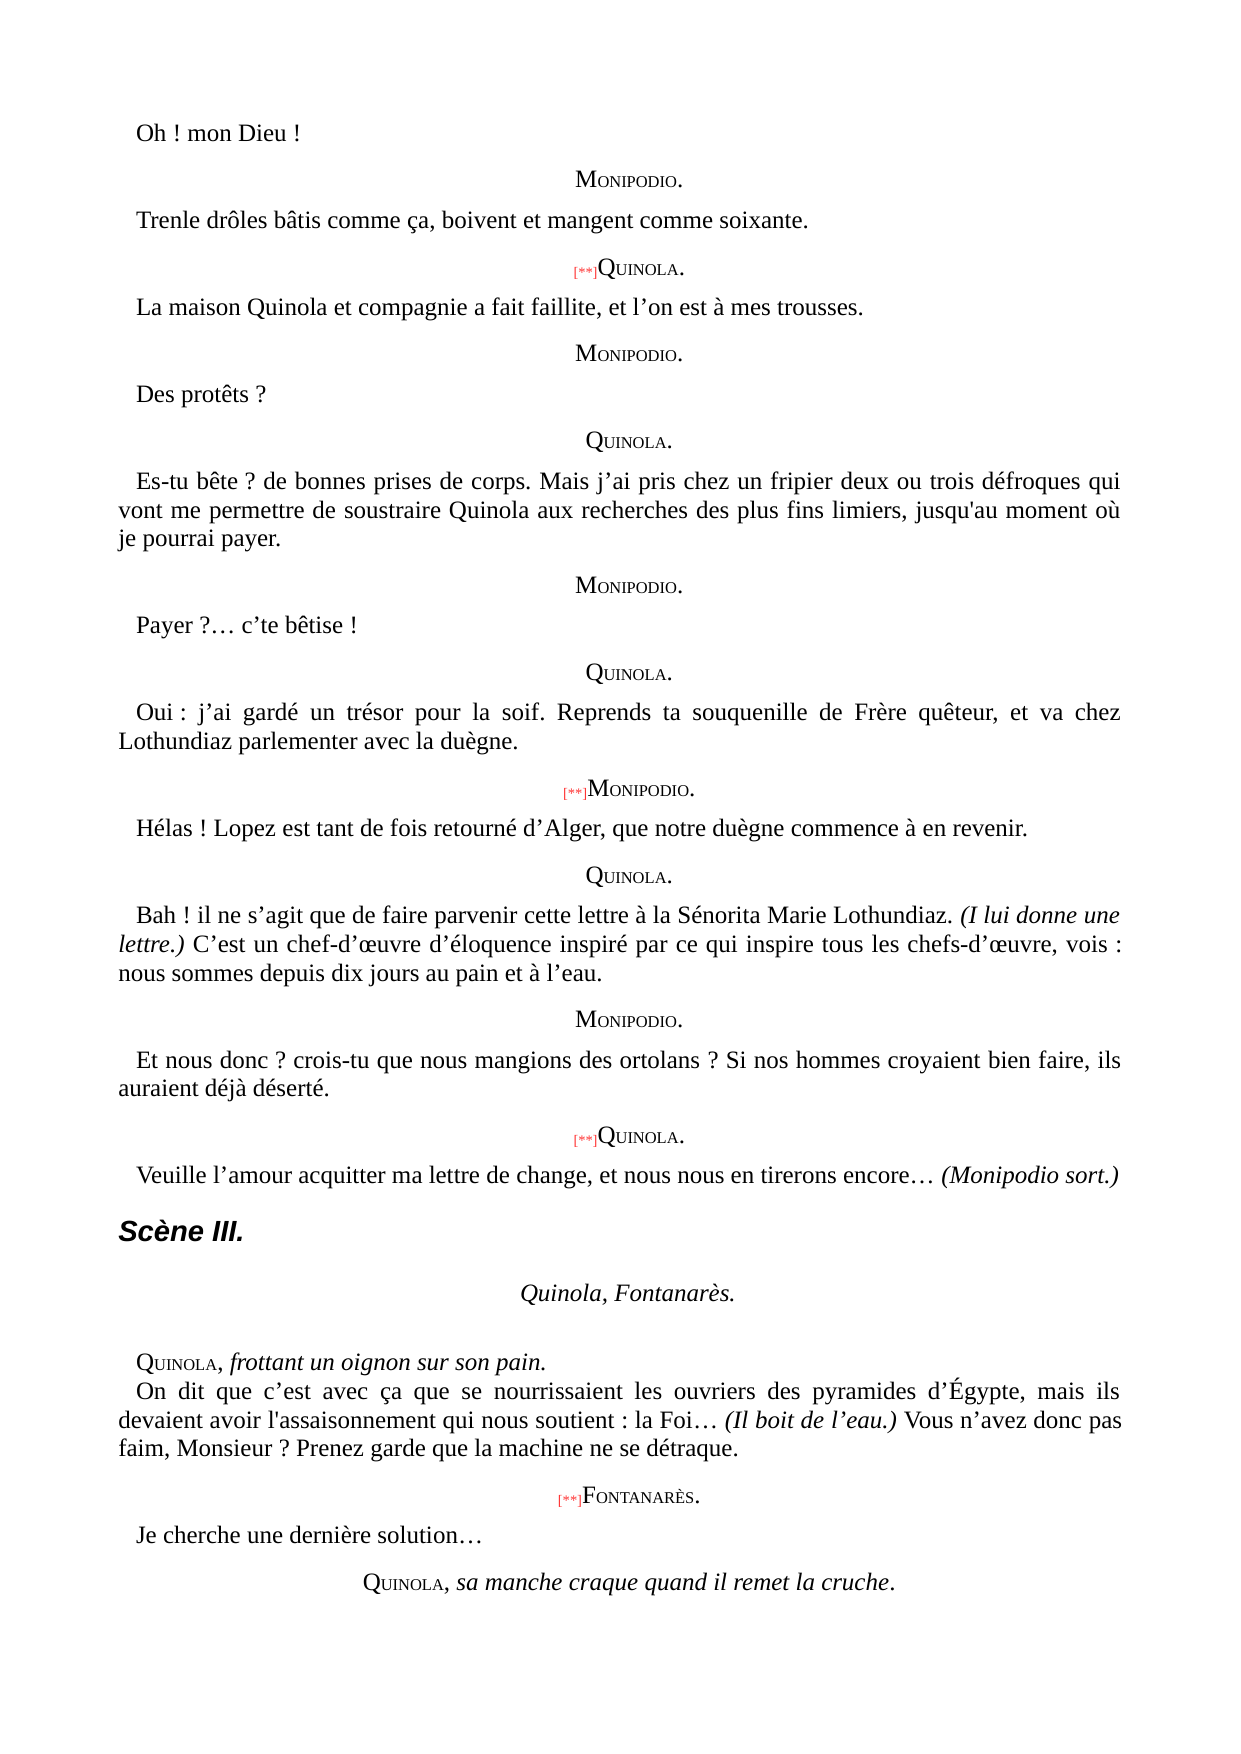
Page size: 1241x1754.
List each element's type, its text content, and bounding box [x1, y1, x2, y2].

subtitle Scène III. [118, 1214, 1122, 1248]
text Et nous donc ? crois-tu que nous mangions des ortolans ? Si nos hommes croyaient bien faire, ils auraient déjà déserté. [118, 1045, 1122, 1102]
text Quinola. [118, 860, 1122, 888]
text [**]Quinola. [118, 252, 1122, 280]
text Payer ?… c’te bêtise ! [118, 611, 1122, 639]
text [**]Fontanarès. [118, 1480, 1122, 1509]
text Veuille l’amour acquitter ma lettre de change, et nous nous en tirerons encore… (Monipodio sort.) [118, 1160, 1122, 1189]
text Monipodio. [118, 570, 1122, 599]
text Es-tu bête ? de bonnes prises de corps. Mais j’ai pris chez un fripier deux ou trois défroques qui vont me permettre de soustraire Quinola aux recherches des plus fins limiers, jusqu'au moment où je pourrai payer. [118, 466, 1122, 552]
text Hélas ! Lopez est tant de fois retourné d’Alger, que notre duègne commence à en revenir. [118, 813, 1122, 842]
text [**]Quinola. [118, 1120, 1122, 1149]
text Quinola. [118, 657, 1122, 686]
text Quinola, Fontanarès. [118, 1278, 1122, 1307]
text Quinola, sa manche craque quand il remet la cruche. [118, 1567, 1122, 1596]
text [**]Monipodio. [118, 773, 1122, 801]
text Quinola, frottant un oignon sur son pain. [118, 1347, 1122, 1376]
text Bah ! il ne s’agit que de faire parvenir cette lettre à la Sénorita Marie Lothundiaz. (I lui donne une lettre.) C’est un chef-d’œuvre d’éloquence inspiré par ce qui inspire tous les chefs-d’œuvre, vois : nous sommes depuis dix jours au pain et à l’eau. [118, 900, 1122, 986]
text La maison Quinola et compagnie a fait faillite, et l’on est à mes trousses. [118, 292, 1122, 321]
text Je cherche une dernière solution… [118, 1520, 1122, 1549]
text On dit que c’est avec ça que se nourrissaient les ouvriers des pyramides d’Égypte, mais ils devaient avoir l'assaisonnement qui nous soutient : la Foi… (Il boit de l’eau.) Vous n’avez donc pas faim, Monsieur ? Prenez garde que la machine ne se détraque. [118, 1376, 1122, 1462]
text Oui : j’ai gardé un trésor pour la soif. Reprends ta souquenille de Frère quêteur, et va chez Lothundiaz parlementer avec la duègne. [118, 697, 1122, 755]
text Des protêts ? [118, 379, 1122, 408]
text Trenle drôles bâtis comme ça, boivent et mangent comme soixante. [118, 205, 1122, 234]
text Monipodio. [118, 1004, 1122, 1033]
text Oh ! mon Dieu ! [118, 118, 1122, 147]
text Monipodio. [118, 338, 1122, 367]
text Quinola. [118, 426, 1122, 454]
text Monipodio. [118, 164, 1122, 193]
